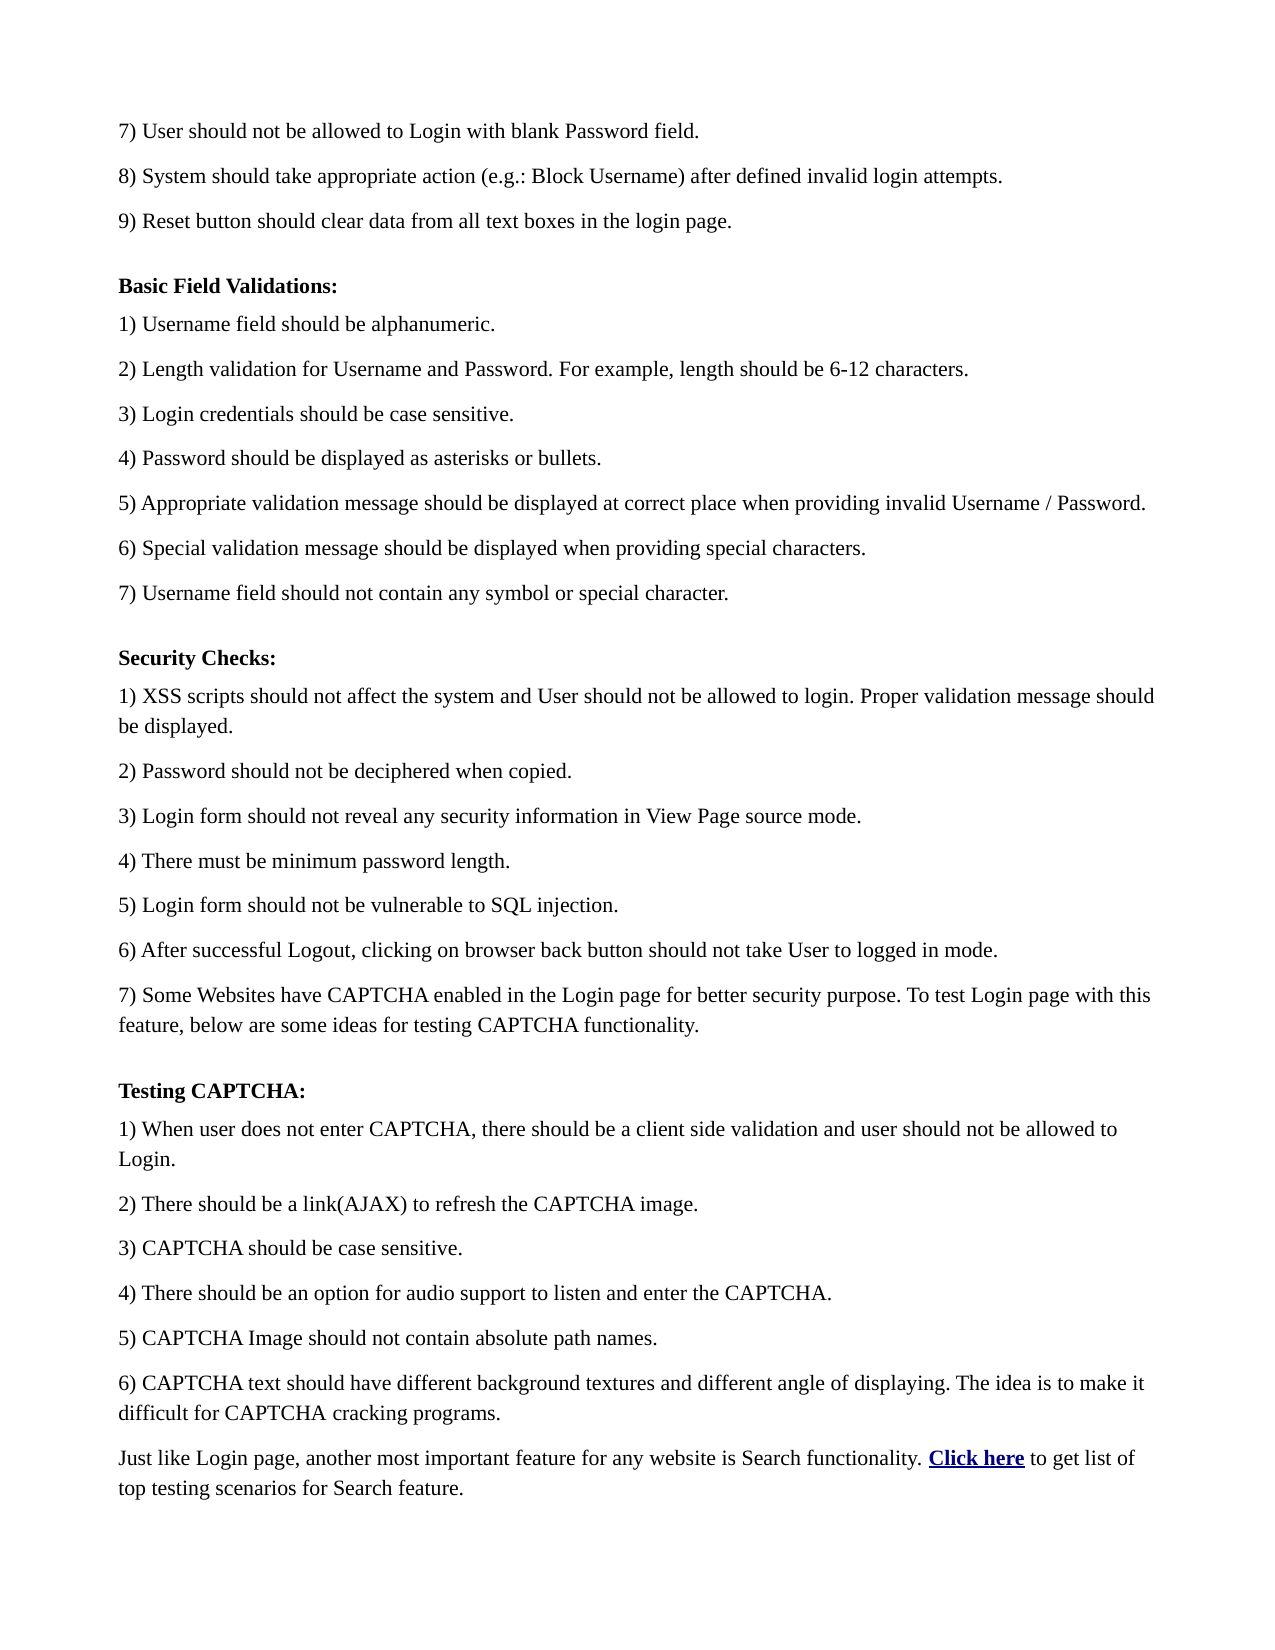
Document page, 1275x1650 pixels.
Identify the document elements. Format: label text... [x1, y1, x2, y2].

text 6) After successful Logout, clicking on browser back button should not take User to logged in mode. [118, 937, 1157, 962]
text 4) There should be an option for audio support to listen and enter the CAPTCHA. [118, 1280, 1157, 1305]
text 4) There must be minimum password length. [118, 848, 1157, 873]
text 6) CAPTCHA text should have different background textures and different angle of displaying. The idea is to make it difficult for CAPTCHA cracking programs. [118, 1370, 1157, 1425]
text 8) System should take appropriate action (e.g.: Block Username) after defined invalid login attempts. [118, 163, 1157, 188]
text 3) Login form should not reveal any security information in View Page source mode. [118, 803, 1157, 828]
text 5) CAPTCHA Image should not contain absolute path names. [118, 1325, 1157, 1350]
text 5) Appropriate validation message should be displayed at correct place when providing invalid Username / Password. [118, 490, 1157, 515]
text 1) XSS scripts should not affect the system and User should not be allowed to login. Proper validation message should be displayed. [118, 683, 1157, 738]
text 3) Login credentials should be case sensitive. [118, 401, 1157, 426]
subtitle Testing CAPTCHA: [118, 1078, 1157, 1103]
text 3) CAPTCHA should be case sensitive. [118, 1235, 1157, 1261]
text 7) User should not be allowed to Login with blank Password field. [118, 118, 1157, 143]
text 6) Special validation message should be displayed when providing special characters. [118, 535, 1157, 560]
subtitle Basic Field Validations: [118, 273, 1157, 298]
text 2) Password should not be deciphered when copied. [118, 758, 1157, 783]
text 1) Username field should be alphanumeric. [118, 311, 1157, 336]
text 1) When user does not enter CAPTCHA, there should be a client side validation and user should not be allowed to Login. [118, 1116, 1157, 1171]
text 2) There should be a link(AJAX) to refresh the CAPTCHA image. [118, 1191, 1157, 1216]
text Just like Login page, another most important feature for any website is Search functionality. Click here to get list of top testing scenarios for Search feature. [118, 1445, 1157, 1500]
subtitle Security Checks: [118, 645, 1157, 671]
text 4) Password should be displayed as asterisks or bullets. [118, 445, 1157, 471]
text 5) Login form should not be vulnerable to SQL injection. [118, 892, 1157, 918]
text 2) Length validation for Username and Password. For example, length should be 6-12 characters. [118, 356, 1157, 381]
text 9) Reset button should clear data from all text boxes in the login page. [118, 208, 1157, 233]
text 7) Username field should not contain any symbol or special character. [118, 580, 1157, 605]
text 7) Some Websites have CAPTCHA enabled in the Login page for better security purpose. To test Login page with this feature, below are some ideas for testing CAPTCHA functionality. [118, 982, 1157, 1037]
